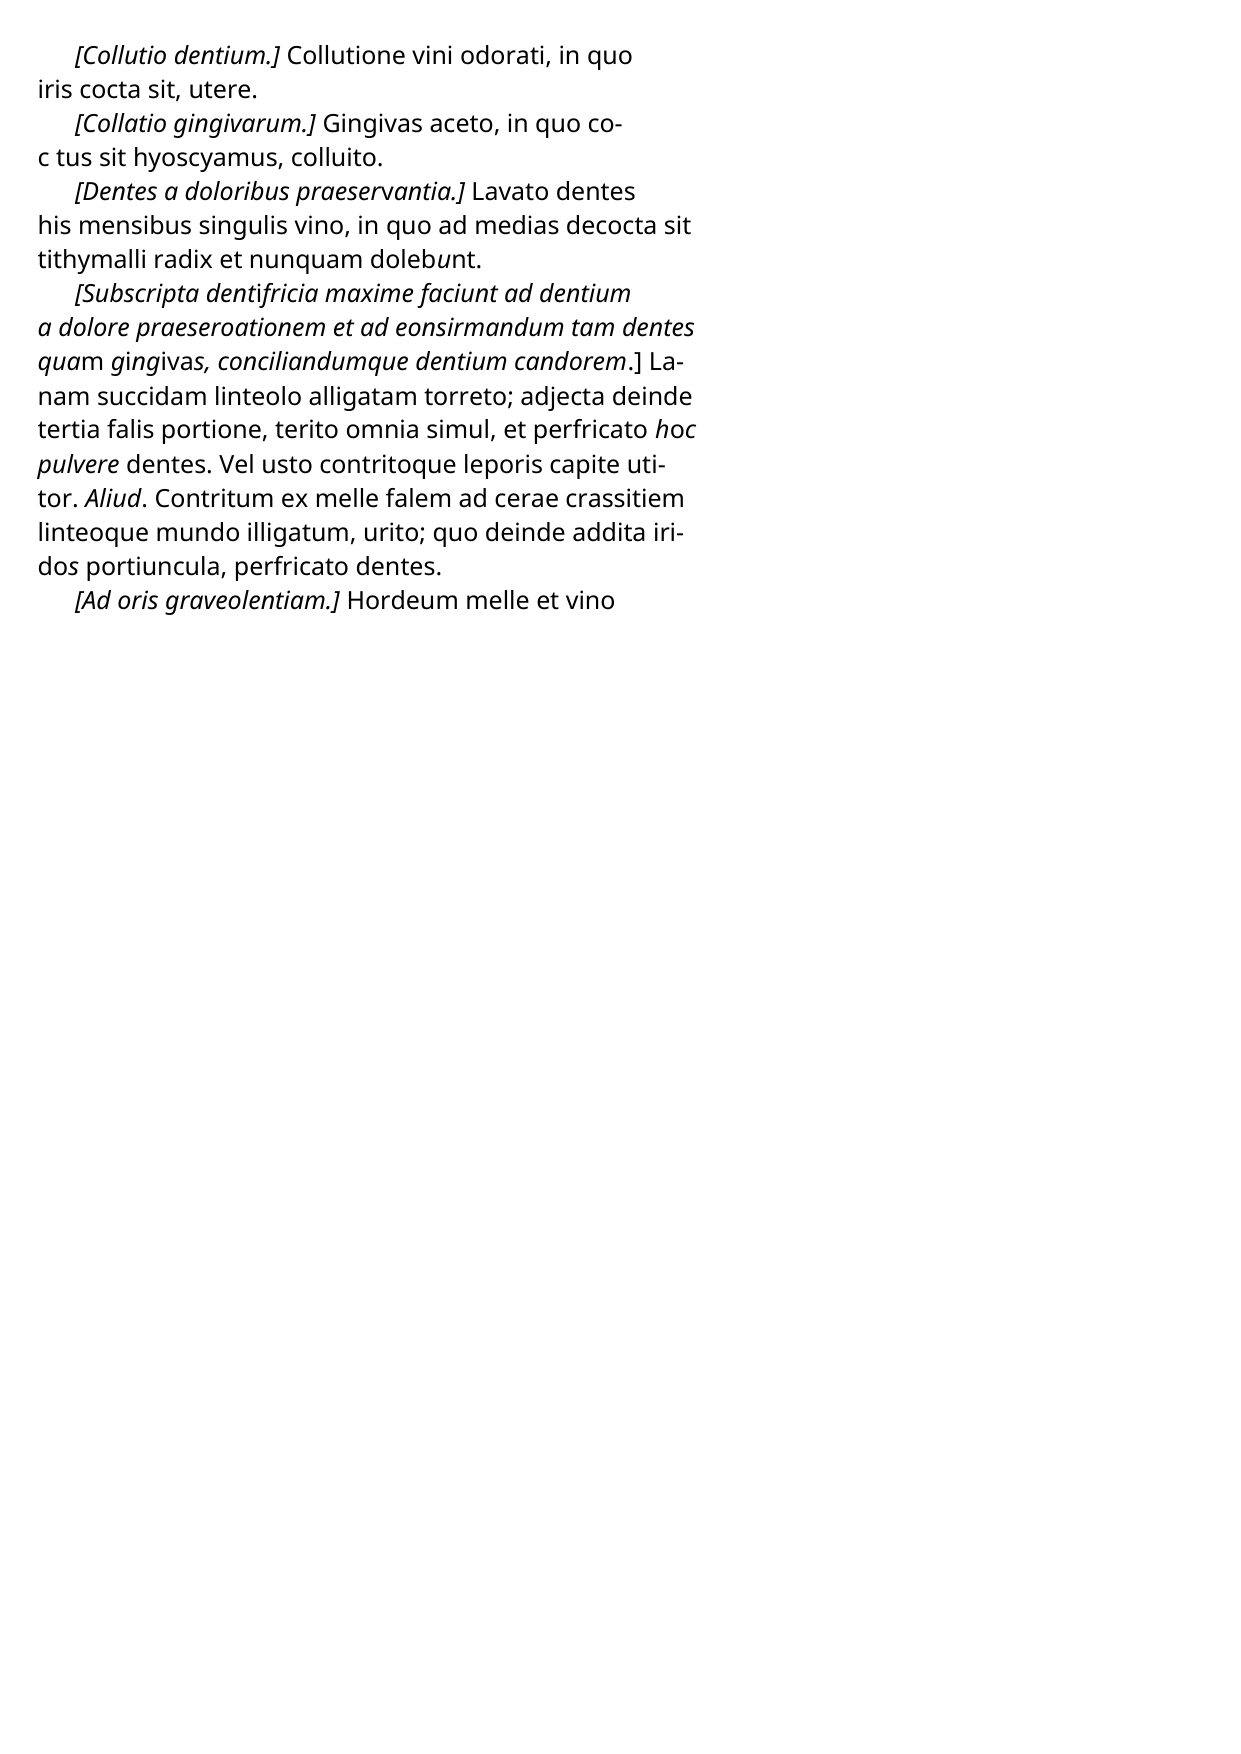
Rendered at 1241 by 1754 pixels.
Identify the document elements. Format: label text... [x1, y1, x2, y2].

text [Collutio dentium.] Collutione vini odorati, in quo iris cocta sit, utere. [37, 37, 1203, 106]
text [Collatio gingivarum.] Gingivas aceto, in quo co- c tus sit hyoscyamus, colluito. [37, 106, 1203, 174]
text [Ad oris graveolentiam.] Hordeum melle et vino [37, 582, 1203, 617]
text [Dentes a doloribus praeservantia.] Lavato dentes his mensibus singulis vino, in quo ad medias decocta sit tithymalli radix et nunquam dolebunt. [37, 174, 1203, 276]
text [Subscripta dentifricia maxime faciunt ad dentium a dolore praeseroationem et ad eonsirmandum tam dentes quam gingivas, conciliandumque dentium candorem.] La- nam succidam linteolo alligatam torreto; adjecta deinde tertia falis portione, terito omnia simul, et perfricato hoc pulvere dentes. Vel usto contritoque leporis capite uti- tor. Aliud. Contritum ex melle falem ad cerae crassitiem linteoque mundo illigatum, urito; quo deinde addita iri- dos portiuncula, perfricato dentes. [37, 276, 1203, 582]
